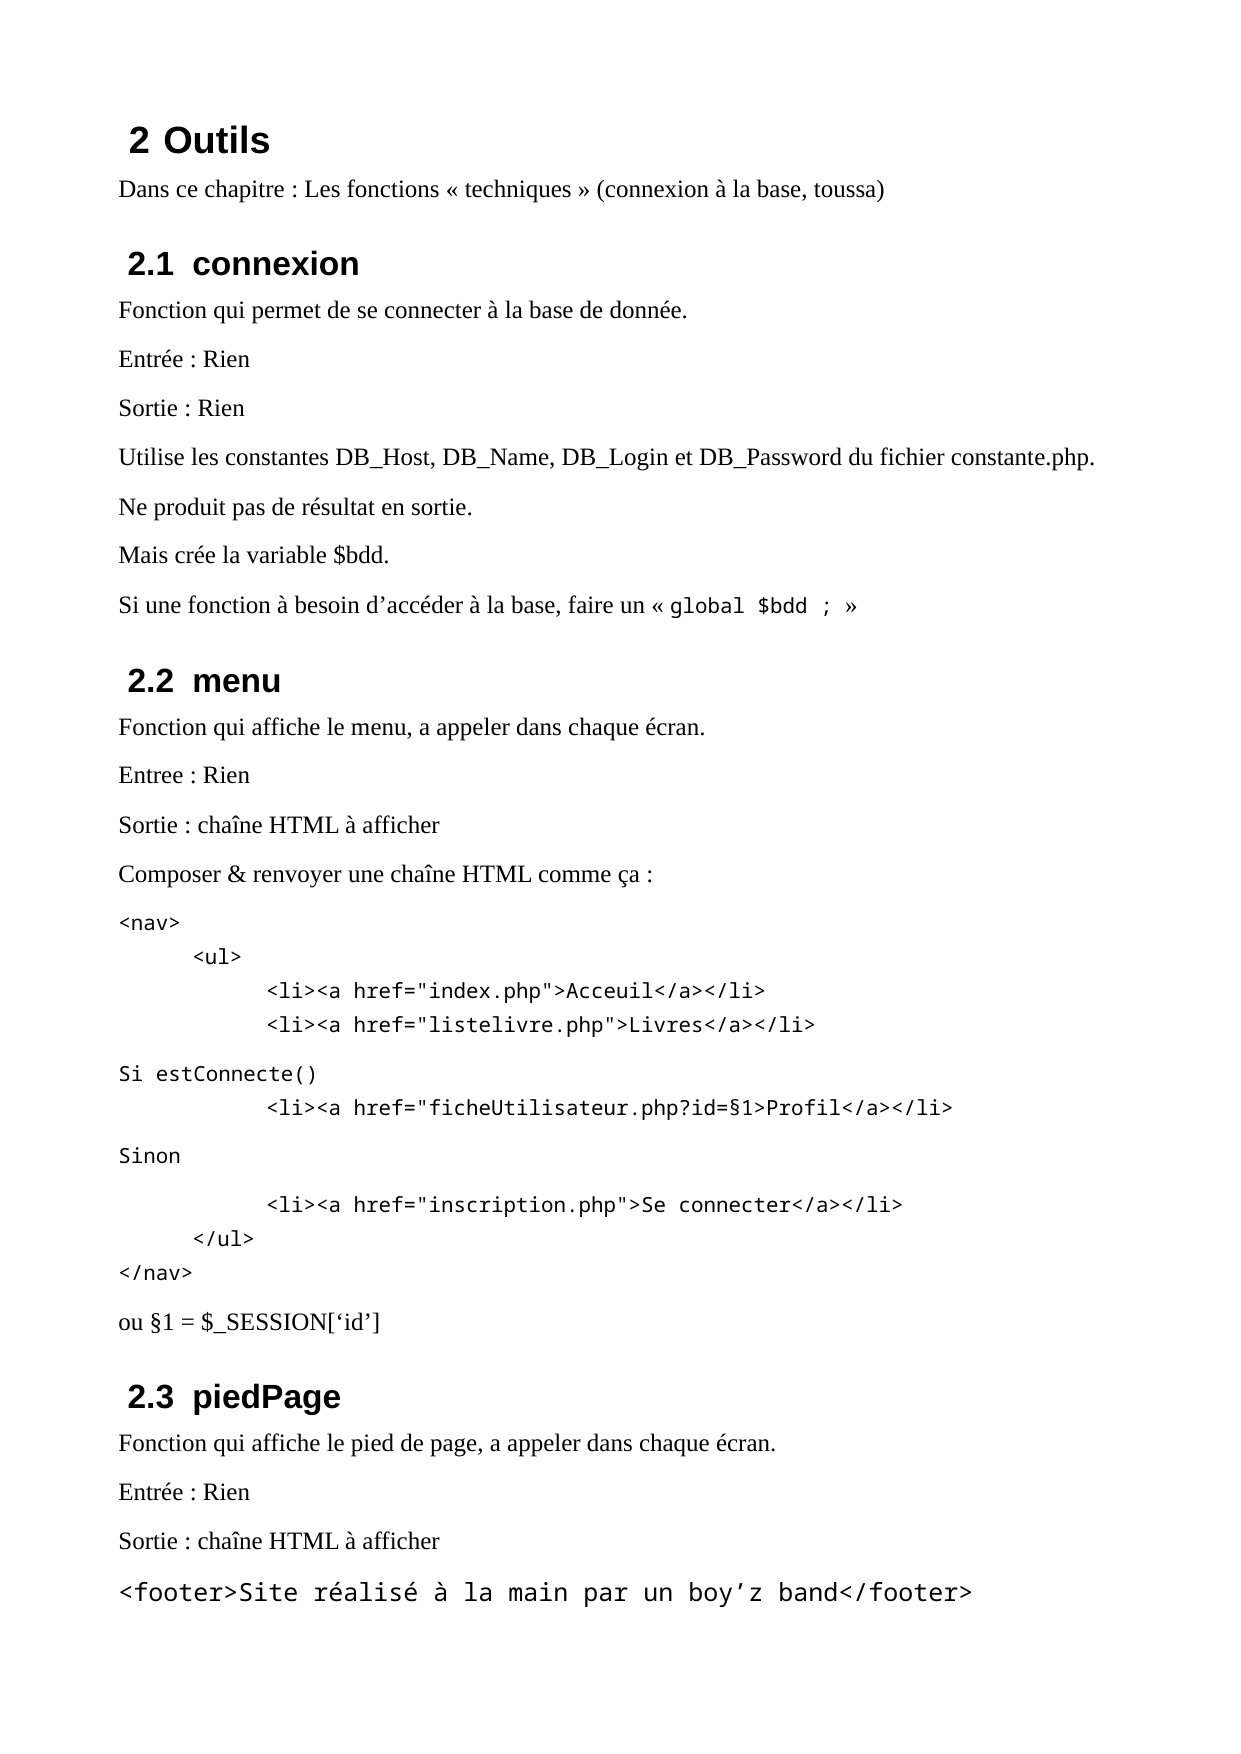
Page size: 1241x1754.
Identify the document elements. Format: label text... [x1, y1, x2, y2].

text <footer>Site réalisé à la main par un boy’z band</footer> [118, 1575, 1122, 1609]
text Si une fonction à besoin d’accéder à la base, faire un « global $bdd ; » [118, 590, 1122, 619]
text Utilise les constantes DB_Host, DB_Name, DB_Login et DB_Password du fichier constante.php. [118, 442, 1122, 471]
text Sortie : chaîne HTML à afficher [118, 810, 1122, 838]
text Entrée : Rien [118, 344, 1122, 373]
text Fonction qui permet de se connecter à la base de donnée. [118, 295, 1122, 324]
subtitle piedPage [118, 1377, 1122, 1415]
text Mais crée la variable $bdd. [118, 541, 1122, 569]
text Si estConnecte() <li><a href="ficheUtilisateur.php?id=§1>Profil</a></li> [118, 1059, 1122, 1121]
text <nav> <ul> <li><a href="index.php">Acceuil</a></li> <li><a href="listelivre.php">Livres</a></li> [118, 908, 1122, 1038]
text Entree : Rien [118, 761, 1122, 789]
text Composer & renvoyer une chaîne HTML comme ça : [118, 859, 1122, 887]
text Sortie : Rien [118, 393, 1122, 422]
text <li><a href="inscription.php">Se connecter</a></li> </ul> </nav> [118, 1190, 1122, 1287]
text Sinon [118, 1141, 1122, 1170]
subtitle connexion [118, 244, 1122, 283]
text Fonction qui affiche le menu, a appeler dans chaque écran. [118, 712, 1122, 740]
text ou §1 = $_SESSION[‘id’] [118, 1307, 1122, 1336]
text Sortie : chaîne HTML à afficher [118, 1526, 1122, 1555]
subtitle Outils [118, 118, 1122, 162]
text Ne produit pas de résultat en sortie. [118, 492, 1122, 520]
subtitle menu [118, 660, 1122, 699]
text Dans ce chapitre : Les fonctions « techniques » (connexion à la base, toussa) [118, 174, 1122, 203]
text Entrée : Rien [118, 1477, 1122, 1506]
text Fonction qui affiche le pied de page, a appeler dans chaque écran. [118, 1428, 1122, 1457]
